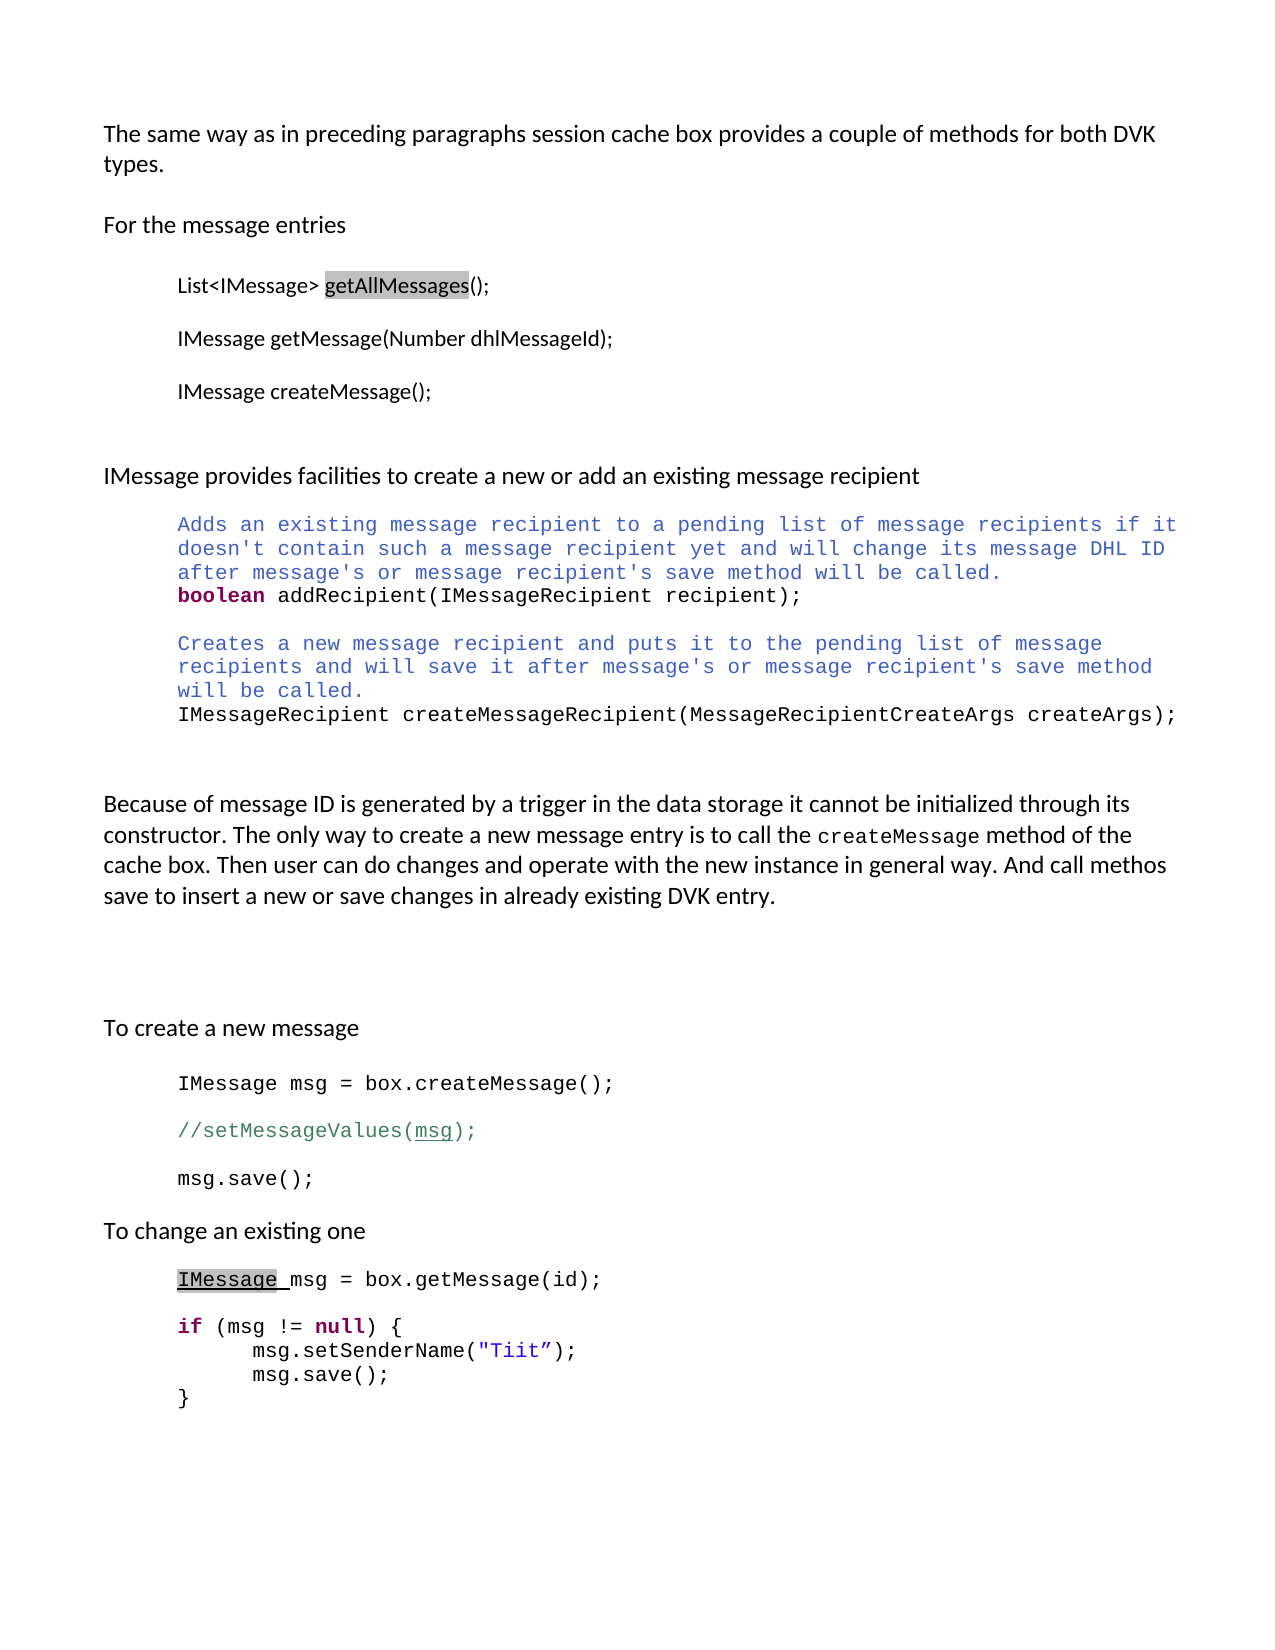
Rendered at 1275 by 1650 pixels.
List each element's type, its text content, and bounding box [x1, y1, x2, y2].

text } [177, 1387, 1186, 1411]
text boolean addRecipient(IMessageRecipient recipient); [177, 585, 1186, 609]
text if (msg != null) { [177, 1316, 1186, 1340]
text //setMessageValues(msg); [177, 1120, 1186, 1144]
text Because of message ID is generated by a trigger in the data storage it cannot be initialized through its constructor. The only way to create a new message entry is to call the createMessage method of the cache box. Then user can do changes and operate with the new instance in general way. And call methos save to insert a new or save changes in already existing DVK entry. [103, 788, 1186, 910]
text To change an existing one [103, 1215, 1186, 1245]
text Creates a new message recipient and puts it to the pending list of message recipients and will save it after message's or message recipient's save method will be called. [177, 633, 1186, 704]
text IMessage msg = box.createMessage(); [177, 1073, 1186, 1097]
text IMessageRecipient createMessageRecipient(MessageRecipientCreateArgs createArgs); [177, 704, 1186, 727]
text IMessage msg = box.getMessage(id); [177, 1269, 1186, 1293]
text IMessage getMessage(Number dhlMessageId); [177, 324, 1186, 352]
text Adds an existing message recipient to a pending list of message recipients if it doesn't contain such a message recipient yet and will change its message DHL ID after message's or message recipient's save method will be called. [177, 514, 1186, 585]
text List<IMessage> getAllMessages(); [177, 271, 1186, 299]
text IMessage provides facilities to create a new or add an existing message recipient [103, 460, 1186, 491]
text The same way as in preceding paragraphs session cache box provides a couple of methods for both DVK types. [103, 118, 1186, 179]
text msg.save(); [177, 1363, 1186, 1387]
text IMessage createMessage(); [177, 377, 1186, 405]
text To create a new message [103, 1012, 1186, 1042]
text For the message entries [103, 210, 1186, 240]
text msg.setSenderName("Tiit”); [177, 1340, 1186, 1363]
text msg.save(); [177, 1167, 1186, 1191]
